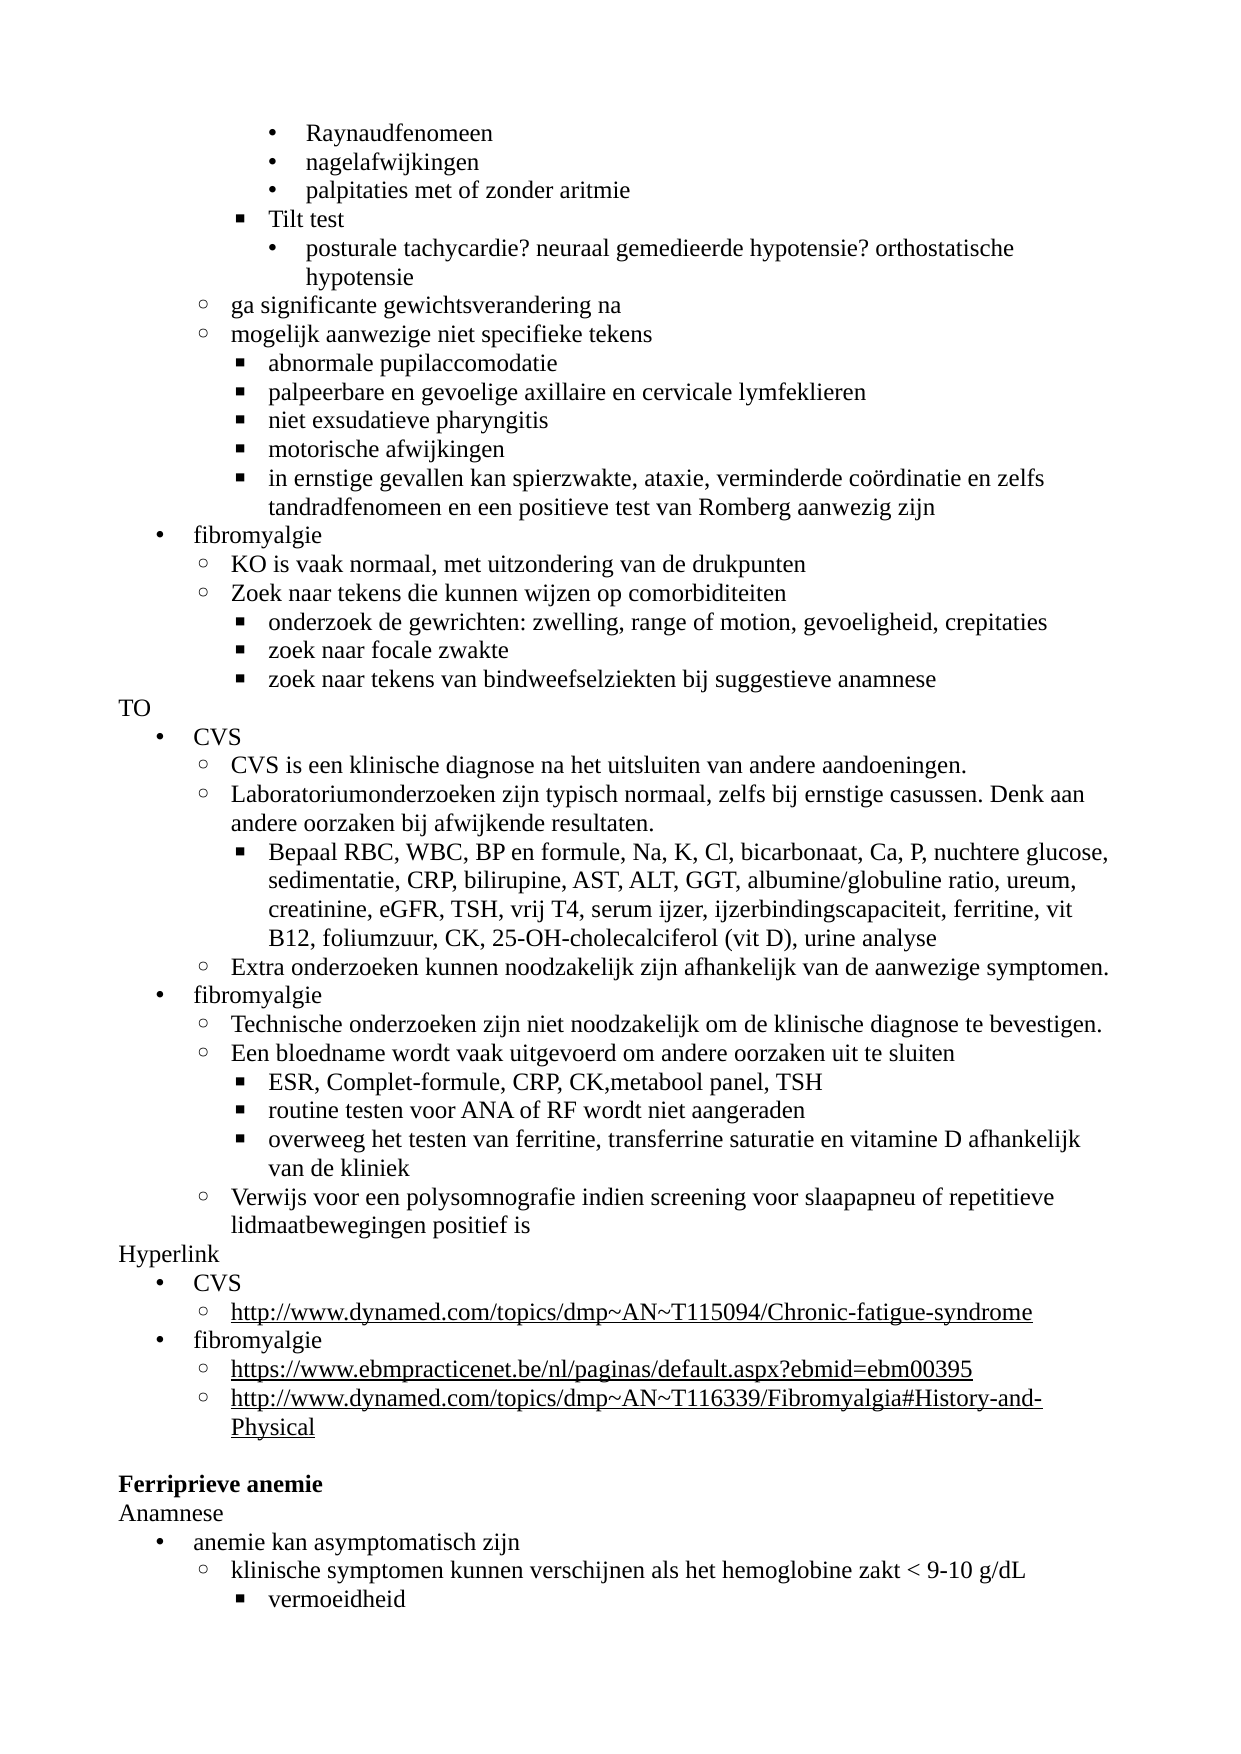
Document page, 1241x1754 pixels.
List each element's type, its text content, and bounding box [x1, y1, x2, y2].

list onderzoek de gewrichten: zwelling, range of motion, gevoeligheid, crepitaties [231, 607, 1122, 636]
list zoek naar focale zwakte [231, 636, 1122, 664]
list CVS [156, 1268, 1122, 1297]
text TO [118, 693, 1122, 722]
list Technische onderzoeken zijn niet noodzakelijk om de klinische diagnose te bevestigen. [193, 1009, 1122, 1038]
list zoek naar tekens van bindweefselziekten bij suggestieve anamnese [231, 664, 1122, 693]
list motorische afwijkingen [231, 434, 1122, 463]
list https://www.ebmpracticenet.be/nl/paginas/default.aspx?ebmid=ebm00395 [193, 1354, 1122, 1383]
list palpitaties met of zonder aritmie [268, 176, 1122, 204]
list ga significante gewichtsverandering na [193, 291, 1122, 319]
list Verwijs voor een polysomnografie indien screening voor slaapapneu of repetitieve lidmaatbewegingen positief is [193, 1182, 1122, 1239]
list fibromyalgie [156, 981, 1122, 1009]
list Zoek naar tekens die kunnen wijzen op comorbiditeiten [193, 578, 1122, 607]
list klinische symptomen kunnen verschijnen als het hemoglobine zakt < 9-10 g/dL [193, 1556, 1122, 1584]
list CVS is een klinische diagnose na het uitsluiten van andere aandoeningen. [193, 751, 1122, 779]
list ESR, Complet-formule, CRP, CK,metabool panel, TSH [231, 1067, 1122, 1096]
list niet exsudatieve pharyngitis [231, 406, 1122, 434]
list nagelafwijkingen [268, 147, 1122, 176]
list http://www.dynamed.com/topics/dmp~AN~T115094/Chronic-fatigue-syndrome [193, 1297, 1122, 1326]
list Laboratoriumonderzoeken zijn typisch normaal, zelfs bij ernstige casussen. Denk aan andere oorzaken bij afwijkende resultaten. [193, 779, 1122, 837]
list Extra onderzoeken kunnen noodzakelijk zijn afhankelijk van de aanwezige symptomen. [193, 952, 1122, 981]
list abnormale pupilaccomodatie [231, 348, 1122, 377]
list in ernstige gevallen kan spierzwakte, ataxie, verminderde coördinatie en zelfs tandradfenomeen en een positieve test van Romberg aanwezig zijn [231, 463, 1122, 521]
list CVS [156, 722, 1122, 751]
list KO is vaak normaal, met uitzondering van de drukpunten [193, 549, 1122, 578]
list mogelijk aanwezige niet specifieke tekens [193, 319, 1122, 348]
list Raynaudfenomeen [268, 118, 1122, 147]
list overweeg het testen van ferritine, transferrine saturatie en vitamine D afhankelijk van de kliniek [231, 1124, 1122, 1182]
list http://www.dynamed.com/topics/dmp~AN~T116339/Fibromyalgia#History-and-Physical [193, 1383, 1122, 1441]
text Ferriprieve anemie [118, 1469, 1122, 1498]
list posturale tachycardie? neuraal gemedieerde hypotensie? orthostatische hypotensie [268, 233, 1122, 291]
text Anamnese [118, 1498, 1122, 1527]
list anemie kan asymptomatisch zijn [156, 1527, 1122, 1556]
list Tilt test [231, 204, 1122, 233]
list routine testen voor ANA of RF wordt niet aangeraden [231, 1096, 1122, 1124]
list fibromyalgie [156, 521, 1122, 549]
list Bepaal RBC, WBC, BP en formule, Na, K, Cl, bicarbonaat, Ca, P, nuchtere glucose, sedimentatie, CRP, bilirupine, AST, ALT, GGT, albumine/globuline ratio, ureum, creatinine, eGFR, TSH, vrij T4, serum ijzer, ijzerbindingscapaciteit, ferritine, vit B12, foliumzuur, CK, 25-OH-cholecalciferol (vit D), urine analyse [231, 837, 1122, 952]
list Een bloedname wordt vaak uitgevoerd om andere oorzaken uit te sluiten [193, 1038, 1122, 1067]
list vermoeidheid [231, 1584, 1122, 1613]
text Hyperlink [118, 1239, 1122, 1268]
list fibromyalgie [156, 1326, 1122, 1354]
list palpeerbare en gevoelige axillaire en cervicale lymfeklieren [231, 377, 1122, 406]
